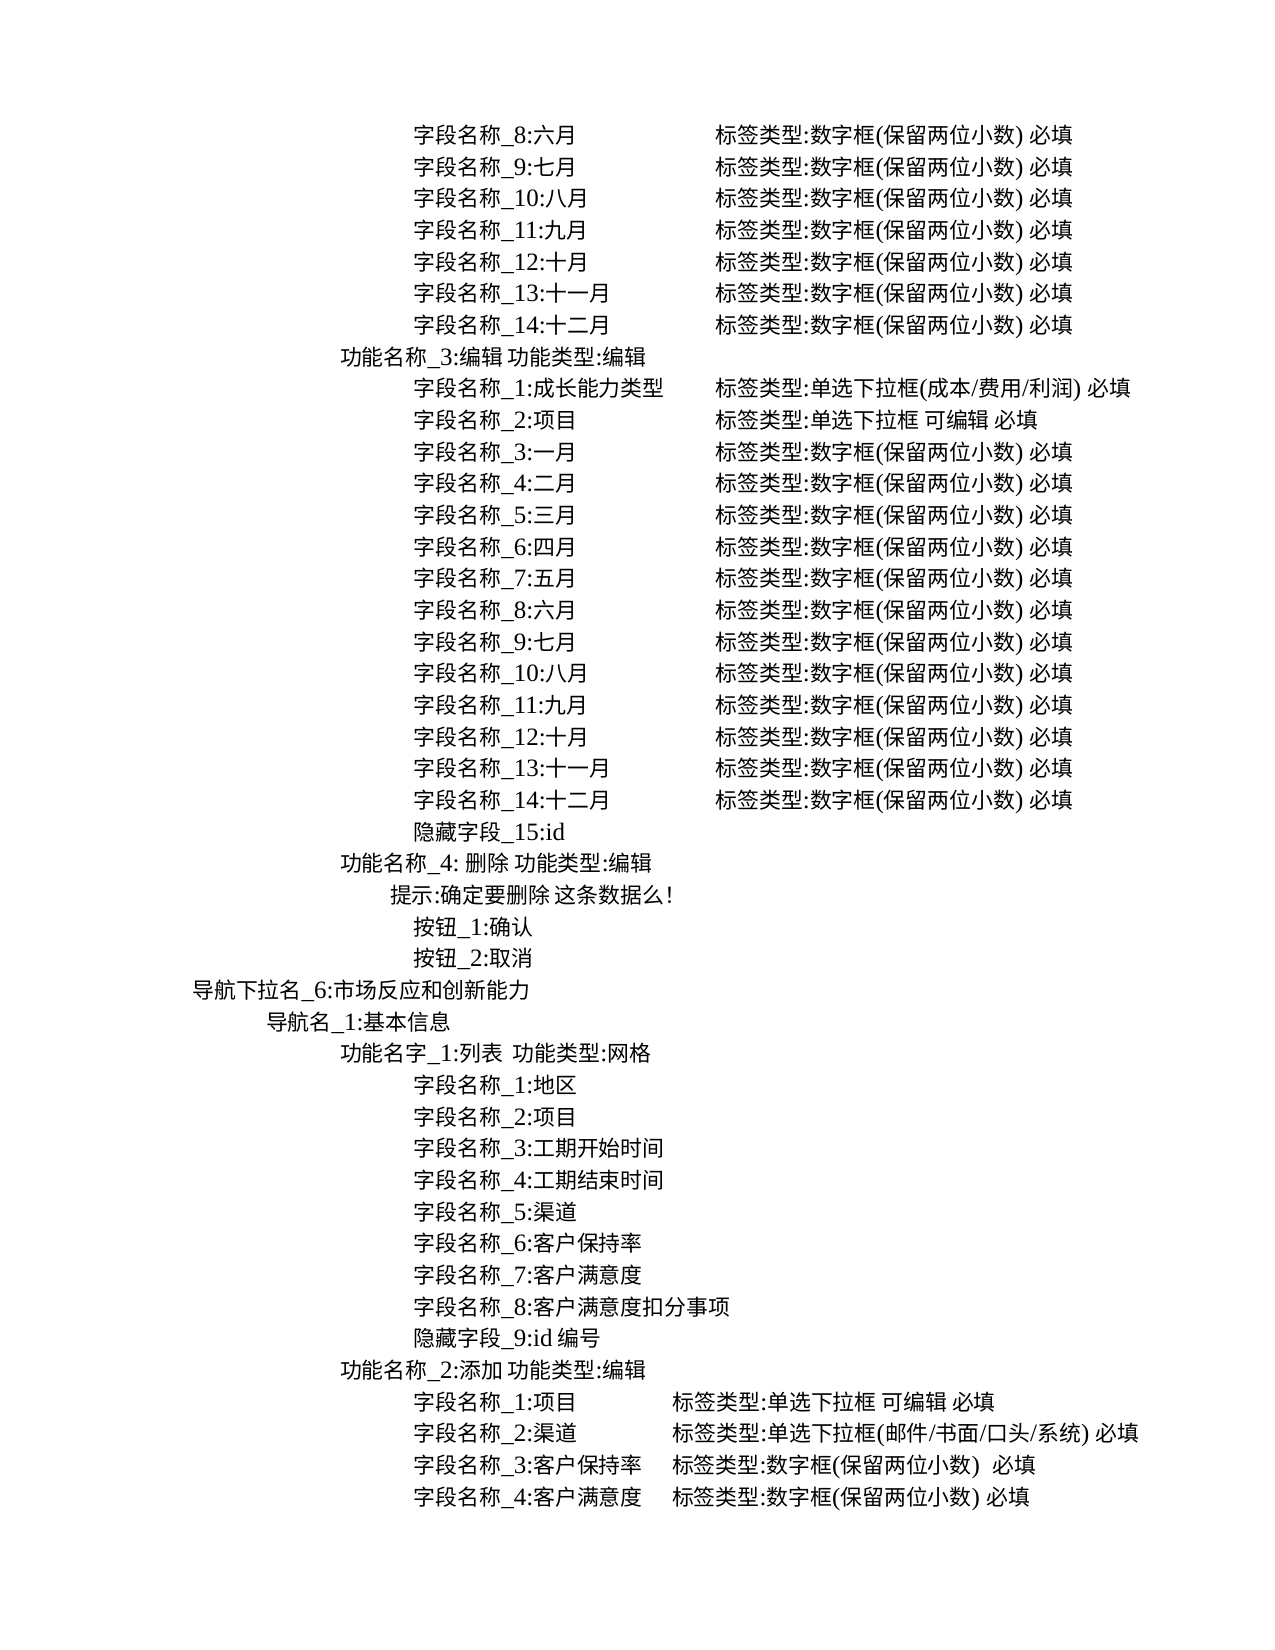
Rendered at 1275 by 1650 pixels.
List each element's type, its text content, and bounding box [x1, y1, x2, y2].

text 字段名称_9:七月 标签类型:数字框(保留两位小数) 必填 [118, 625, 1157, 656]
text 字段名称_11:九月 标签类型:数字框(保留两位小数) 必填 [118, 213, 1157, 245]
text 字段名称_2:渠道 标签类型:单选下拉框(邮件/书面/口头/系统) 必填 [118, 1416, 1157, 1448]
text 字段名称_6:四月 标签类型:数字框(保留两位小数) 必填 [118, 530, 1157, 561]
text 字段名称_1:项目 标签类型:单选下拉框 可编辑 必填 [118, 1385, 1157, 1416]
text 字段名称_12:十月 标签类型:数字框(保留两位小数) 必填 [118, 245, 1157, 276]
text 字段名称_1:地区 [118, 1068, 1157, 1100]
text 字段名称_3:客户保持率 标签类型:数字框(保留两位小数) 必填 [118, 1448, 1157, 1480]
text 字段名称_8:六月 标签类型:数字框(保留两位小数) 必填 [118, 118, 1157, 150]
text 隐藏字段_15:id [118, 815, 1157, 846]
text 功能名称_3:编辑 功能类型:编辑 [118, 340, 1157, 371]
text 字段名称_3:一月 标签类型:数字框(保留两位小数) 必填 [118, 435, 1157, 466]
text 提示:确定要删除 这条数据么！ [118, 878, 1157, 910]
text 按钮_2:取消 [118, 941, 1157, 973]
text 隐藏字段_9:id编号 [118, 1321, 1157, 1353]
text 字段名称_4:客户满意度 标签类型:数字框(保留两位小数) 必填 [118, 1480, 1157, 1511]
text 字段名称_10:八月 标签类型:数字框(保留两位小数) 必填 [118, 181, 1157, 213]
text 字段名称_5:三月 标签类型:数字框(保留两位小数) 必填 [118, 498, 1157, 530]
text 功能名称_2:添加 功能类型:编辑 [118, 1353, 1157, 1385]
text 字段名称_7:五月 标签类型:数字框(保留两位小数) 必填 [118, 561, 1157, 593]
text 字段名称_8:客户满意度扣分事项 [118, 1290, 1157, 1321]
text 字段名称_3:工期开始时间 [118, 1131, 1157, 1163]
text 字段名称_12:十月 标签类型:数字框(保留两位小数) 必填 [118, 720, 1157, 751]
text 字段名称_2:项目 标签类型:单选下拉框 可编辑 必填 [118, 403, 1157, 435]
text 字段名称_10:八月 标签类型:数字框(保留两位小数) 必填 [118, 656, 1157, 688]
text 字段名称_9:七月 标签类型:数字框(保留两位小数) 必填 [118, 150, 1157, 181]
text 字段名称_1:成长能力类型 标签类型:单选下拉框(成本/费用/利润) 必填 [118, 371, 1157, 403]
text 字段名称_4:工期结束时间 [118, 1163, 1157, 1195]
text 字段名称_13:十一月 标签类型:数字框(保留两位小数) 必填 [118, 276, 1157, 308]
text 字段名称_14:十二月 标签类型:数字框(保留两位小数) 必填 [118, 308, 1157, 340]
text 功能名字_1:列表 功能类型:网格 [118, 1036, 1157, 1068]
text 字段名称_2:项目 [118, 1100, 1157, 1131]
text 字段名称_13:十一月 标签类型:数字框(保留两位小数) 必填 [118, 751, 1157, 783]
text 字段名称_4:二月 标签类型:数字框(保留两位小数) 必填 [118, 466, 1157, 498]
text 字段名称_11:九月 标签类型:数字框(保留两位小数) 必填 [118, 688, 1157, 720]
text 按钮_1:确认 [118, 910, 1157, 941]
text 字段名称_5:渠道 [118, 1195, 1157, 1226]
text 字段名称_14:十二月 标签类型:数字框(保留两位小数) 必填 [118, 783, 1157, 815]
text 字段名称_8:六月 标签类型:数字框(保留两位小数) 必填 [118, 593, 1157, 625]
text 字段名称_6:客户保持率 [118, 1226, 1157, 1258]
text 功能名称_4: 删除 功能类型:编辑 [118, 846, 1157, 878]
text 字段名称_7:客户满意度 [118, 1258, 1157, 1290]
text 导航下拉名_6:市场反应和创新能力 [118, 973, 1157, 1005]
text 导航名_1:基本信息 [118, 1005, 1157, 1036]
